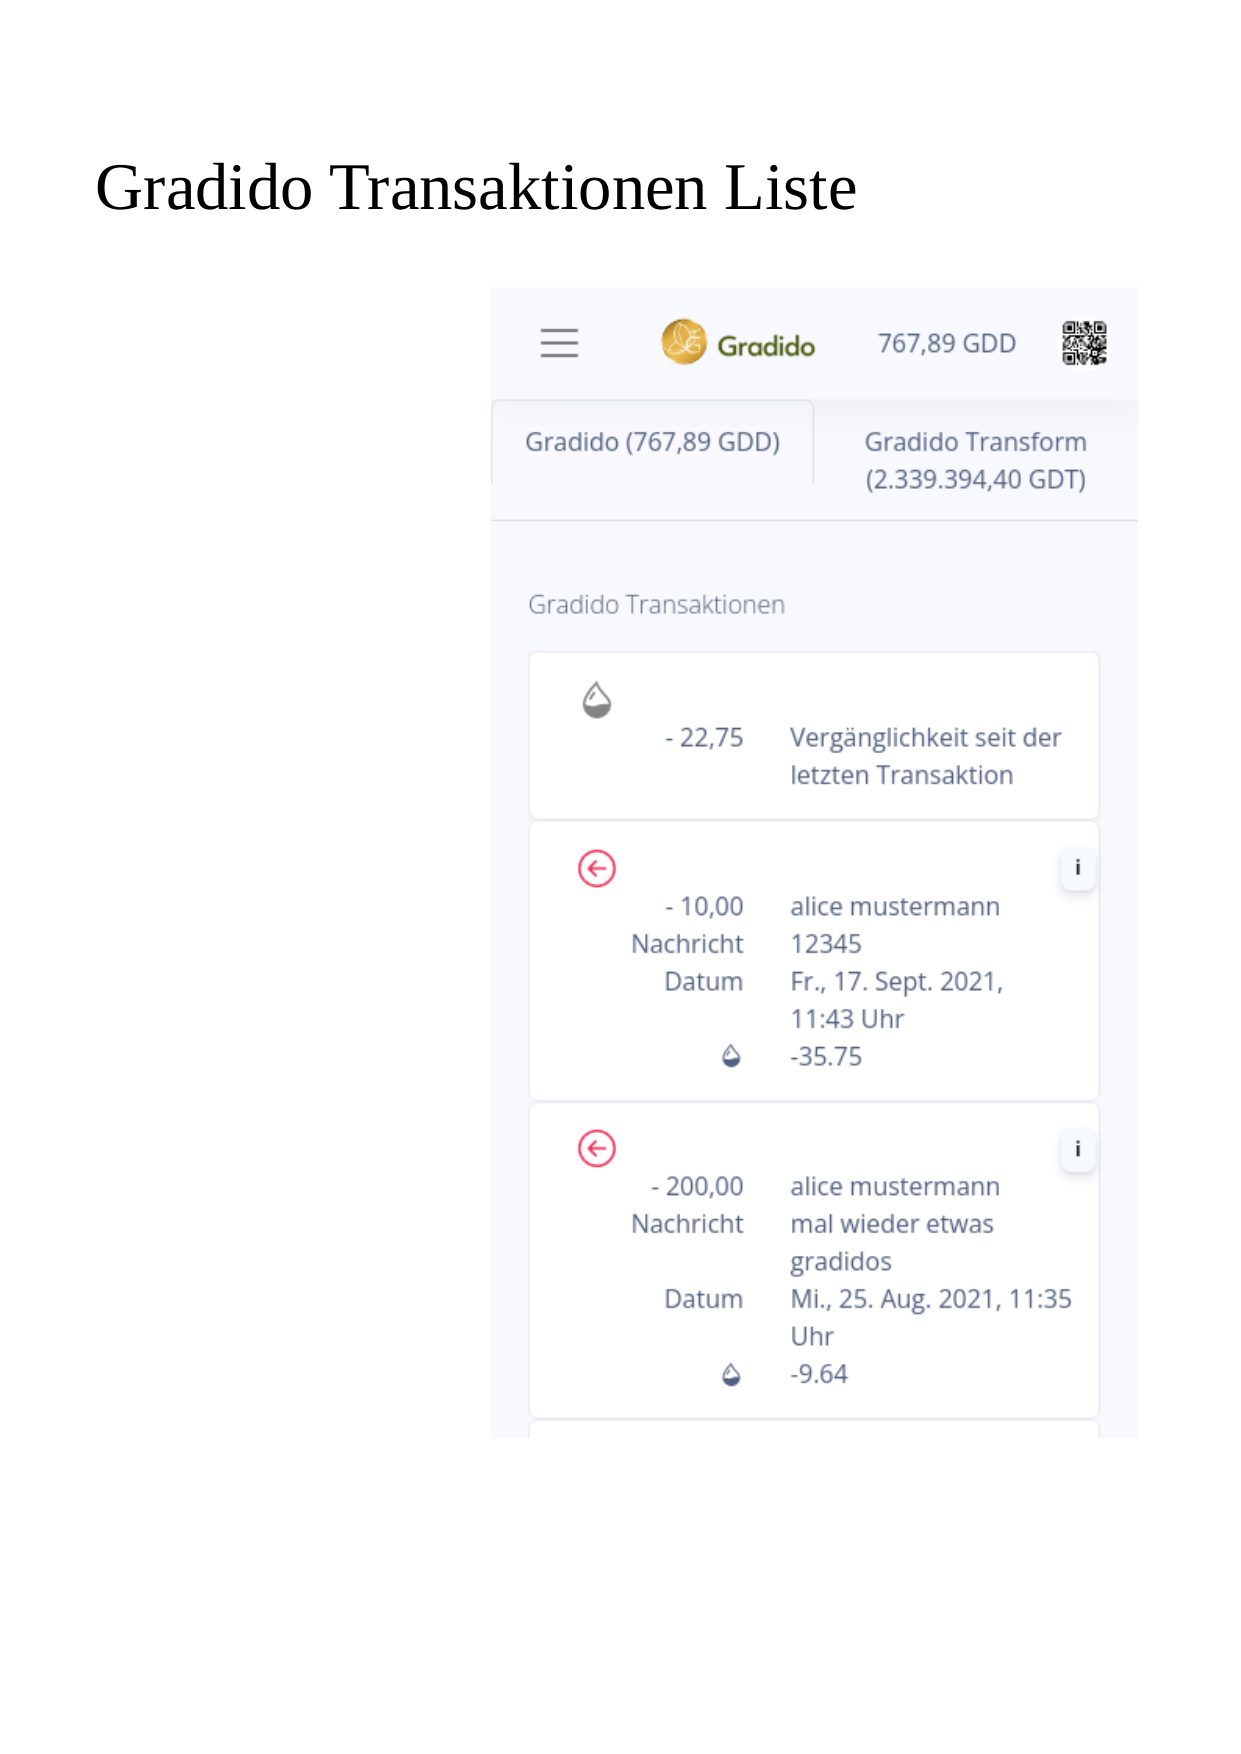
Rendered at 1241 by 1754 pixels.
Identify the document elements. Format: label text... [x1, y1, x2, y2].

picture [491, 287, 1138, 1438]
text Gradido Transaktionen Liste [96, 147, 1121, 223]
